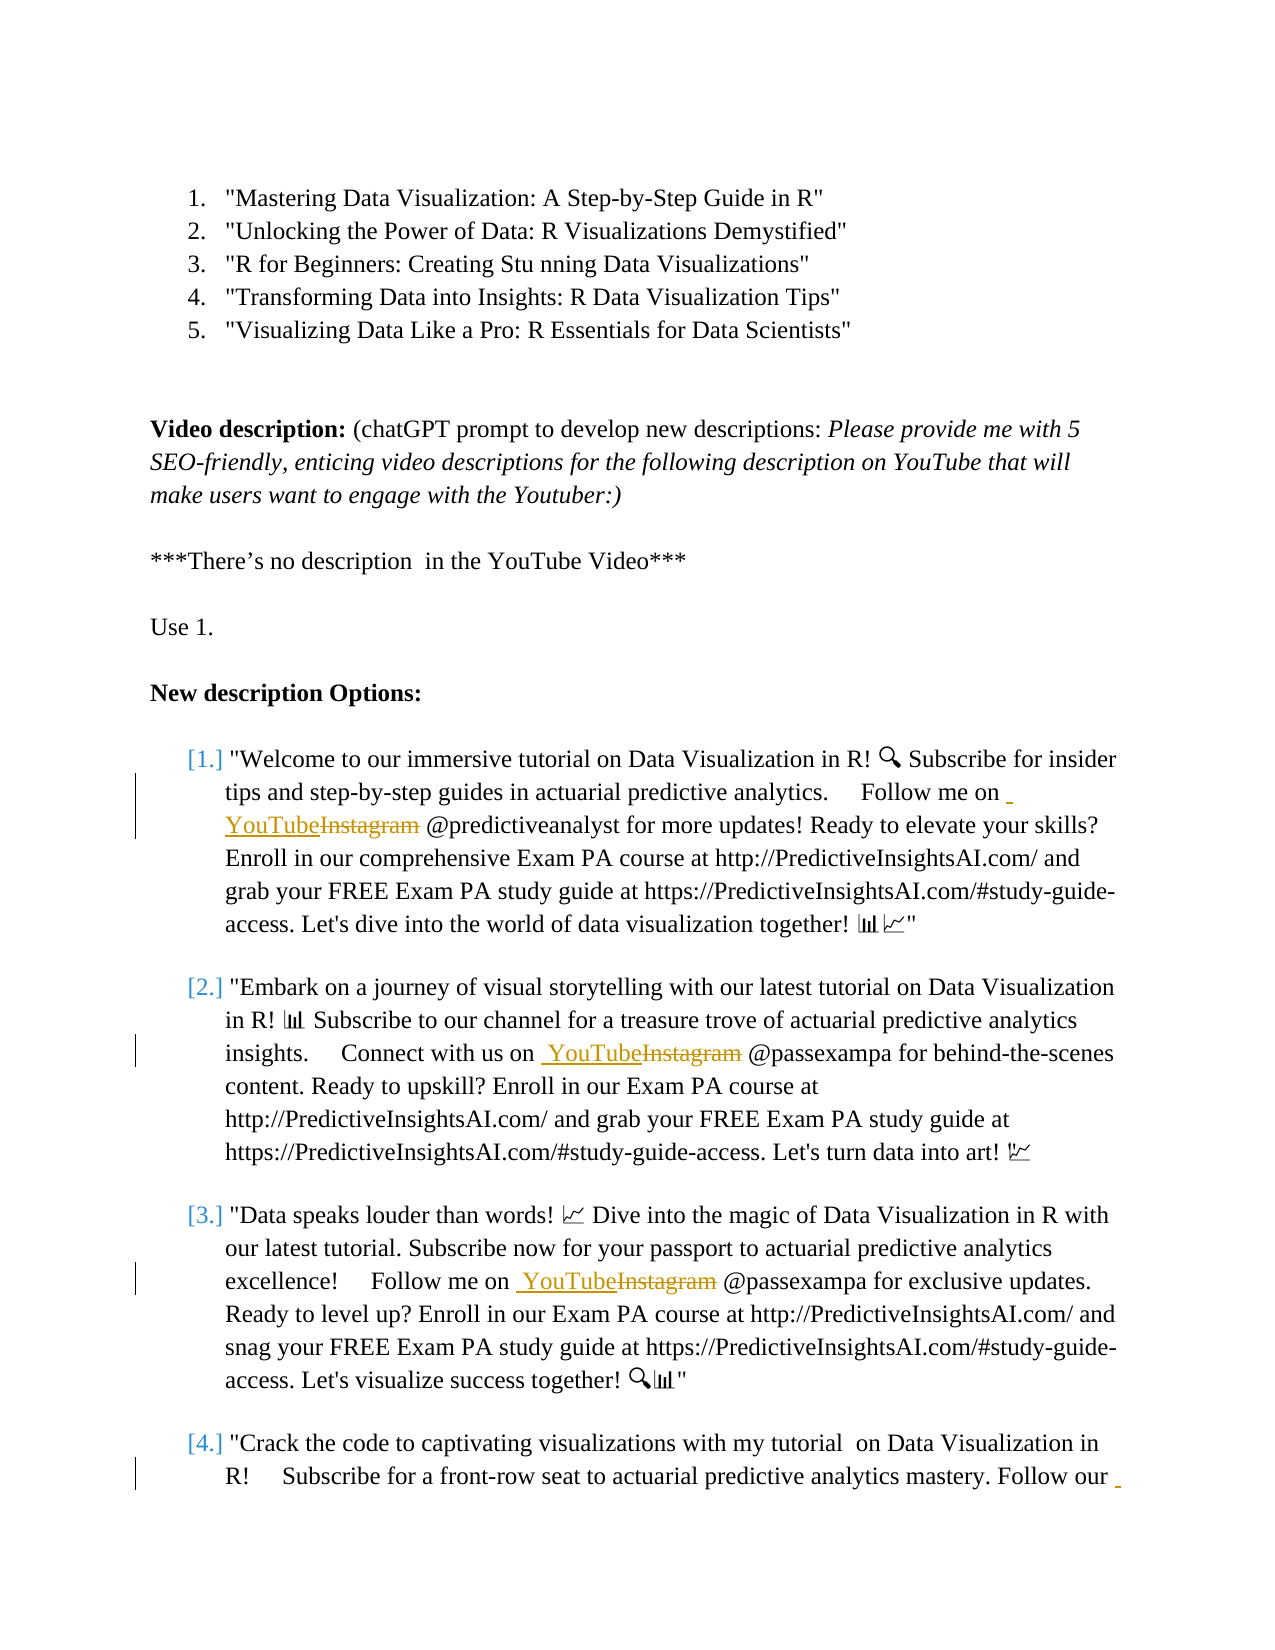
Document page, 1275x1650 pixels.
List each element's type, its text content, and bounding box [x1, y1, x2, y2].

list "Mastering Data Visualization: A Step-by-Step Guide in R" [187, 183, 1125, 212]
list "Transforming Data into Insights: R Data Visualization Tips" [187, 282, 1125, 311]
list "Unlocking the Power of Data: R Visualizations Demystified" [187, 216, 1125, 245]
list "Visualizing Data Like a Pro: R Essentials for Data Scientists" [187, 315, 1125, 344]
text New description Options: [150, 678, 1125, 707]
list "R for Beginners: Creating Stu nning Data Visualizations" [187, 249, 1125, 278]
list "Embark on a journey of visual storytelling with our latest tutorial on Data Visualization in R! 📊🌐 Subscribe to our channel for a treasure trove of actuarial predictive analytics insights. 🚀 Connect with us on YouTube @passexampa for behind-the-scenes content. Ready to upskill? Enroll in our Exam PA course at http://PredictiveInsightsAI.com/ and grab your FREE Exam PA study guide at https://PredictiveInsightsAI.com/#study-guide-access. Let's turn data into art! 🎨📈" [187, 972, 1125, 1196]
list "Welcome to our immersive tutorial on Data Visualization in R! 🔍✨ Subscribe for insider tips and step-by-step guides in actuarial predictive analytics. 🚀 Follow me on YouTube @predictiveanalyst for more updates! Ready to elevate your skills? Enroll in our comprehensive Exam PA course at http://PredictiveInsightsAI.com/ and grab your FREE Exam PA study guide at https://PredictiveInsightsAI.com/#study-guide-access. Let's dive into the world of data visualization together! 📊📈" [187, 744, 1125, 968]
text Video description: (chatGPT prompt to develop new descriptions: Please provide me with 5 SEO-friendly, enticing video descriptions for the following description on YouTube that will make users want to engage with the Youtuber:) [150, 414, 1125, 509]
text Use 1. [150, 612, 1125, 641]
text ***There’s no description in the YouTube Video*** [150, 546, 1125, 575]
list "Crack the code to captivating visualizations with my tutorial on Data Visualization in R! 🚀 Subscribe for a front-row seat to actuarial predictive analytics mastery. Follow our YouTube @passexampa for a sneak peek into our world. Ready to revolutionize your skills? Enroll in our Exam PA course at http://PredictiveInsightsAI.com/ and claim your FREE Exam PA study guide at https://PredictiveInsightsAI.com/#study-guide-access. Let the data storytelling begin! 🌐📈 " [187, 1428, 1125, 1490]
list "Data speaks louder than words! 📈✨ Dive into the magic of Data Visualization in R with our latest tutorial. Subscribe now for your passport to actuarial predictive analytics excellence! 🚀 Follow me on YouTube @passexampa for exclusive updates. Ready to level up? Enroll in our Exam PA course at http://PredictiveInsightsAI.com/ and snag your FREE Exam PA study guide at https://PredictiveInsightsAI.com/#study-guide-access. Let's visualize success together! 🔍📊" [187, 1200, 1125, 1424]
